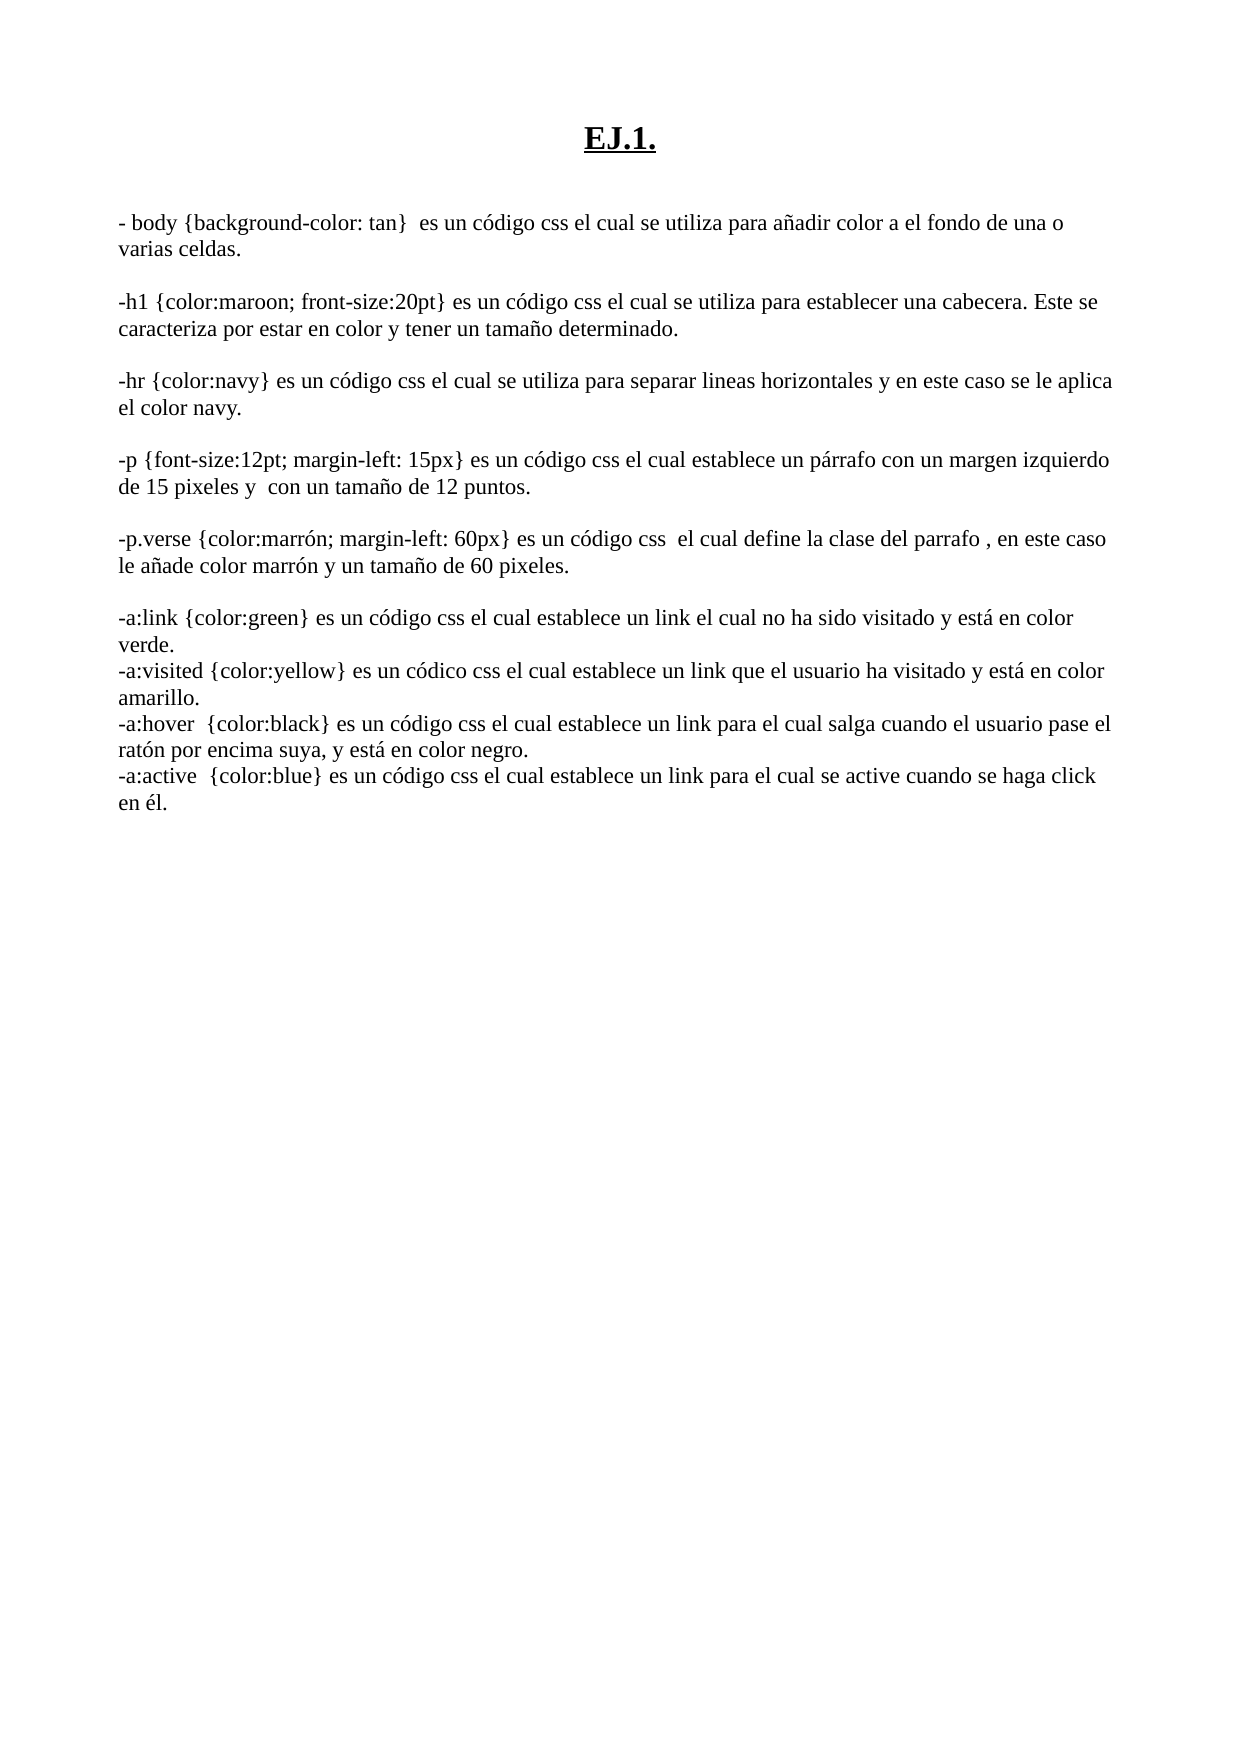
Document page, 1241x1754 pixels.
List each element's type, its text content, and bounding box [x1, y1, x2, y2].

text -a:visited {color:yellow} es un códico css el cual establece un link que el usuario ha visitado y está en color amarillo. [118, 657, 1122, 710]
text - body {background-color: tan} es un código css el cual se utiliza para añadir color a el fondo de una o varias celdas. [118, 209, 1122, 262]
text -a:link {color:green} es un código css el cual establece un link el cual no ha sido visitado y está en color verde. [118, 604, 1122, 657]
text -h1 {color:maroon; front-size:20pt} es un código css el cual se utiliza para establecer una cabecera. Este se caracteriza por estar en color y tener un tamaño determinado. [118, 288, 1122, 341]
text -a:hover {color:black} es un código css el cual establece un link para el cual salga cuando el usuario pase el ratón por encima suya, y está en color negro. [118, 710, 1122, 763]
text -p.verse {color:marrón; margin-left: 60px} es un código css el cual define la clase del parrafo , en este caso le añade color marrón y un tamaño de 60 pixeles. [118, 525, 1122, 578]
text -a:active {color:blue} es un código css el cual establece un link para el cual se active cuando se haga click en él. [118, 763, 1122, 815]
text -hr {color:navy} es un código css el cual se utiliza para separar lineas horizontales y en este caso se le aplica el color navy. [118, 367, 1122, 420]
text EJ.1. [118, 118, 1122, 156]
text -p {font-size:12pt; margin-left: 15px} es un código css el cual establece un párrafo con un margen izquierdo de 15 pixeles y con un tamaño de 12 puntos. [118, 446, 1122, 499]
